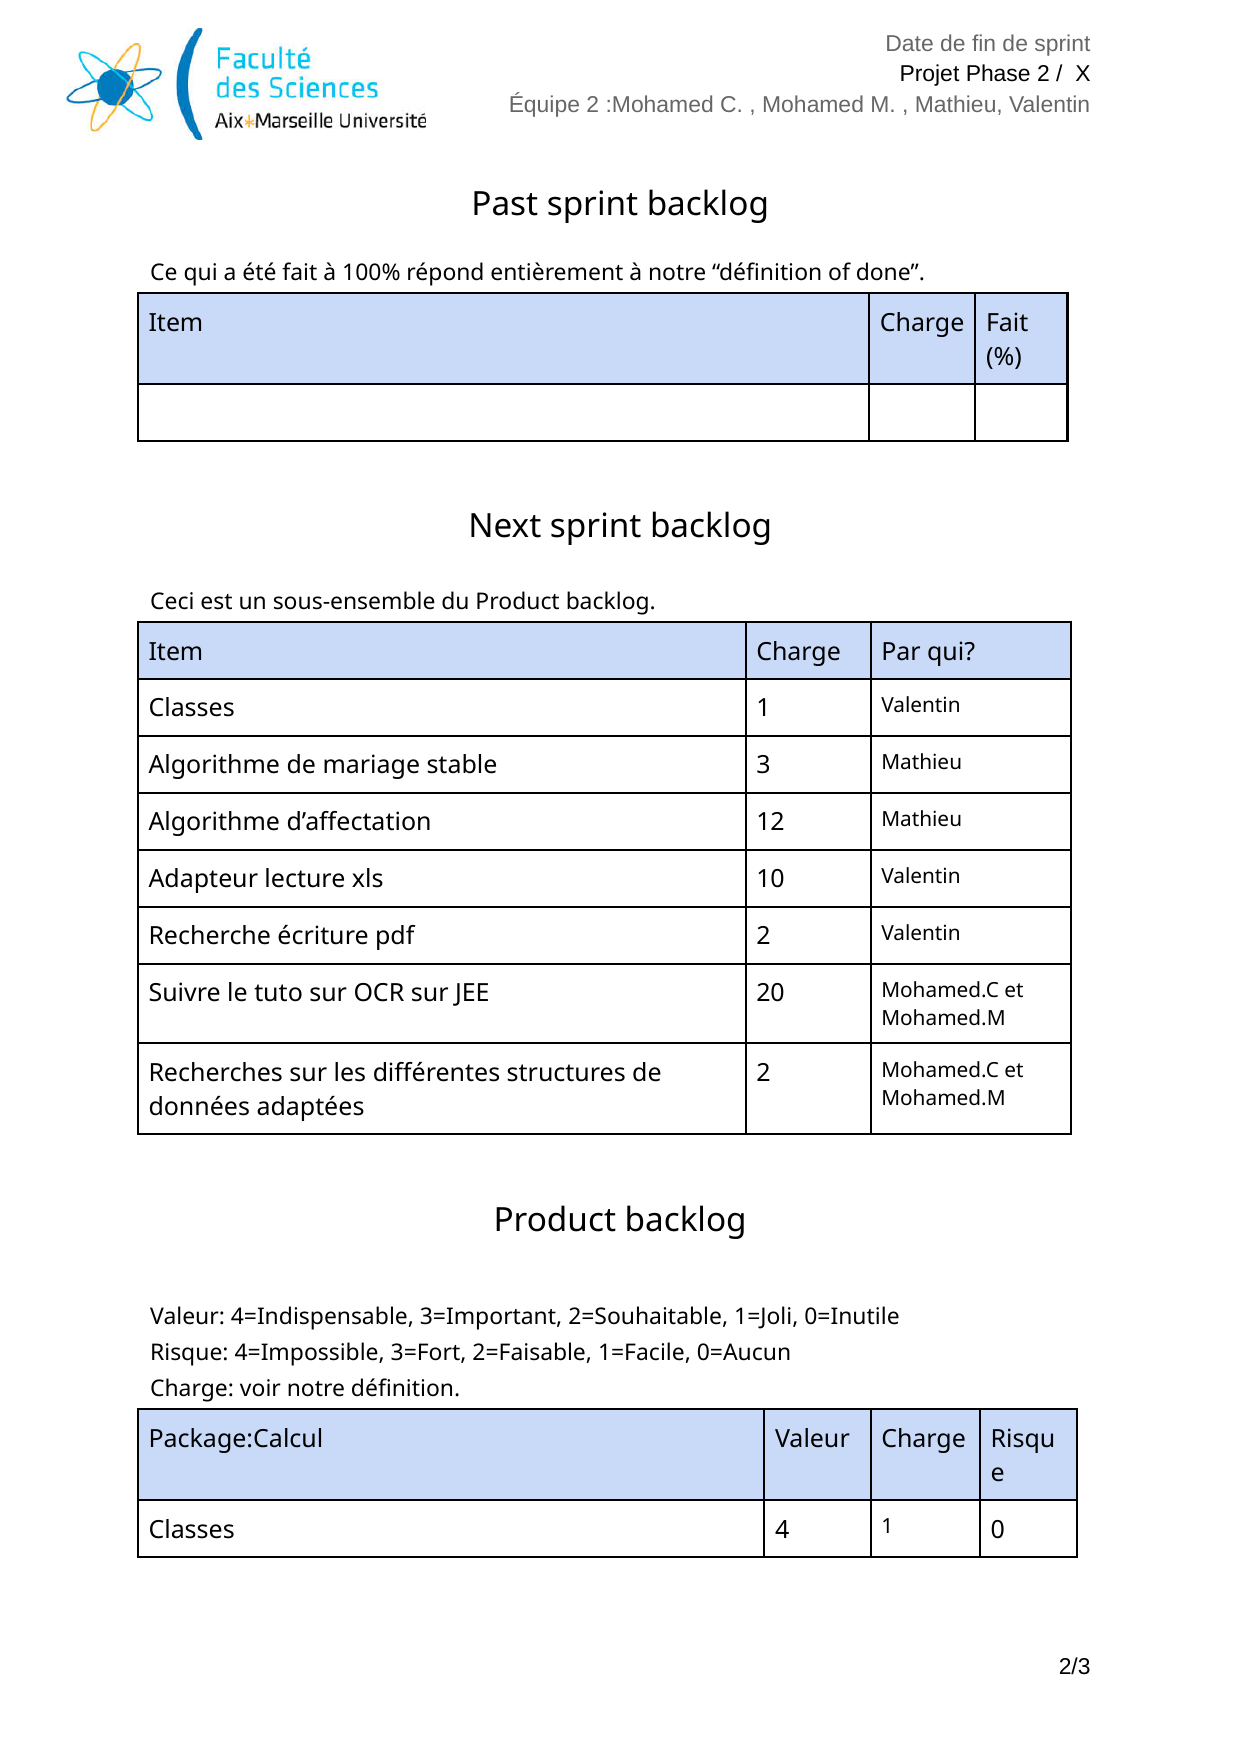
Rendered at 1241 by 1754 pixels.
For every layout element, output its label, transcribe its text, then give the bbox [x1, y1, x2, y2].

table_header Valeur [765, 1410, 870, 1499]
table_cell 3 [747, 737, 870, 792]
table_cell Recherche écriture pdf [139, 908, 745, 962]
table_cell Valentin [872, 680, 1070, 734]
table_cell [870, 385, 974, 440]
text Ce qui a été fait à 100% répond entièrement à notre “définition of done”. [150, 256, 1090, 287]
table_cell 10 [747, 851, 870, 906]
table_header Item [139, 623, 745, 678]
table_cell Mathieu [872, 737, 1070, 792]
table_cell 12 [747, 794, 870, 848]
table_cell Mohamed.C et Mohamed.M [872, 1044, 1070, 1133]
table_cell Mohamed.C et Mohamed.M [872, 965, 1070, 1042]
table_cell Classes [139, 1501, 763, 1556]
table_cell 0 [981, 1501, 1076, 1556]
table_header Fait (%) [976, 294, 1066, 383]
table_header Package:Calcul [139, 1410, 763, 1499]
table_header Risque [981, 1410, 1076, 1499]
table_cell 20 [747, 965, 870, 1042]
table_cell 2 [747, 1044, 870, 1133]
table_cell 1 [747, 680, 870, 734]
table_cell Valentin [872, 908, 1070, 962]
table_cell Mathieu [872, 794, 1070, 848]
table_cell Adapteur lecture xls [139, 851, 745, 906]
table_cell 1 [872, 1501, 979, 1556]
table_header Charge [872, 1410, 979, 1499]
picture [65, 28, 426, 140]
table_header Charge [870, 294, 974, 383]
table_cell [139, 385, 868, 440]
table_cell Valentin [872, 851, 1070, 906]
text Product backlog [150, 1196, 1090, 1241]
text Past sprint backlog [150, 180, 1090, 226]
text Ceci est un sous-ensemble du Product backlog. [150, 585, 1090, 616]
table_cell 2 [747, 908, 870, 962]
table_cell Recherches sur les différentes structures de données adaptées [139, 1044, 745, 1133]
table_header Item [139, 294, 868, 383]
table_cell Classes [139, 680, 745, 734]
table_header Charge [747, 623, 870, 678]
table_cell Algorithme de mariage stable [139, 737, 745, 792]
table_cell 4 [765, 1501, 870, 1556]
text Valeur: 4=Indispensable, 3=Important, 2=Souhaitable, 1=Joli, 0=Inutile [150, 1300, 1090, 1331]
text Charge: voir notre définition. [150, 1372, 1090, 1403]
table_cell Suivre le tuto sur OCR sur JEE [139, 965, 745, 1042]
table_header Par qui? [872, 623, 1070, 678]
table_cell [976, 385, 1066, 440]
text Next sprint backlog [150, 502, 1090, 548]
text Risque: 4=Impossible, 3=Fort, 2=Faisable, 1=Facile, 0=Aucun [150, 1336, 1090, 1367]
table_cell Algorithme d’affectation [139, 794, 745, 848]
